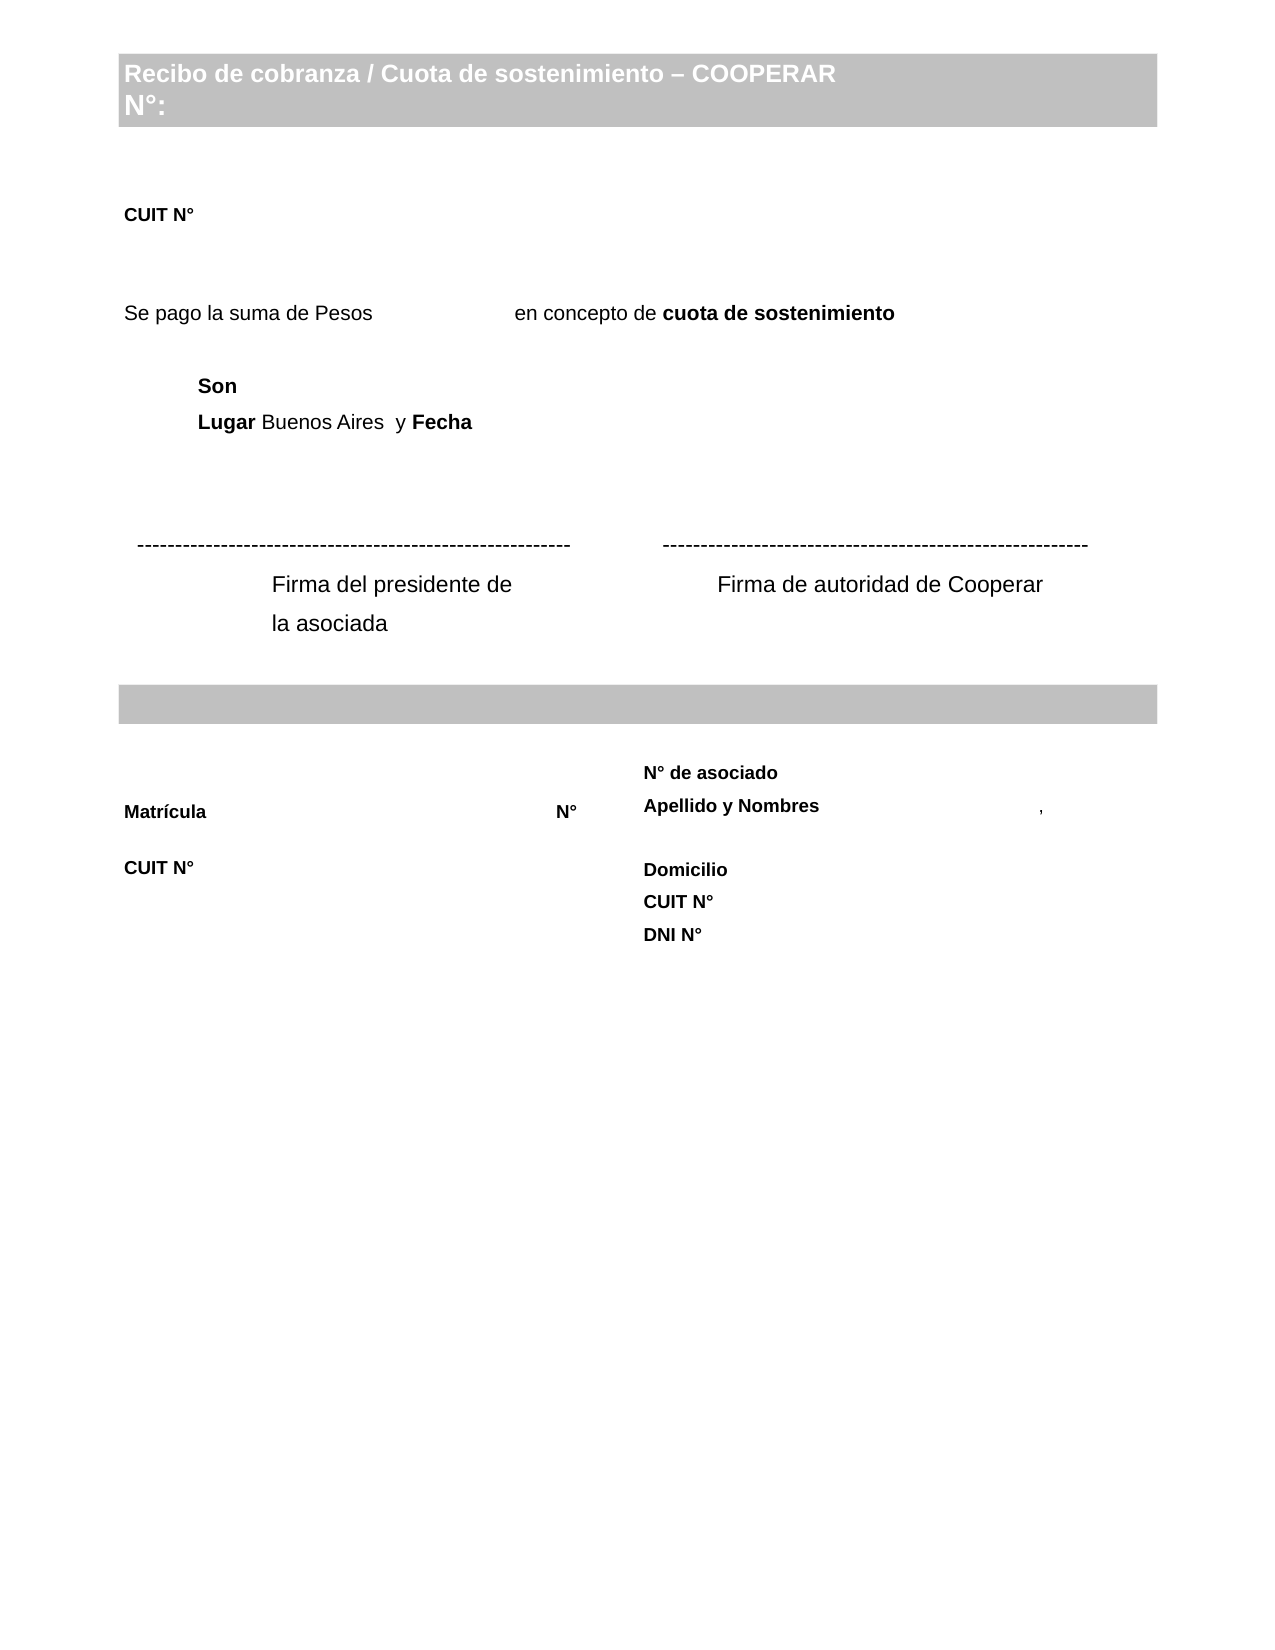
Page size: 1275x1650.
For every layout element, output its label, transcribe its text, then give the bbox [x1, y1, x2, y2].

table_header <party.name.upper()> CUIT N° <vat_number> [119, 128, 638, 270]
table_header [119, 685, 1157, 724]
text <setLang('es_AR')> [118, 27, 1157, 53]
table_header N° de asociado <recibo.partner.file> Apellido y Nombres <recibo.partner.last_name>, <recibo.partner.first_name> Domicilio <recibo.partner.party.addresses[0].street> CUIT N° <recibo.partner.party.vat_number> DNI N° <recibo.partner.party.vat_number> [638, 725, 1157, 1035]
table_header <company.party.full_name.upper()> Matrícula <company.party.controlling_entity.upper()> N° <company.party.controlling_entity_number> CUIT N° <vat_number> <if test="company.party.addresses"> <for each="line in company.party.addresses[0].full_address.split('-')"> <line> </for> </if> [119, 725, 638, 1035]
table_header -------------------------------------------------------- Firma de autoridad de Cooperar [638, 526, 1157, 642]
table_header [119, 1182, 637, 1222]
table_header Se pago la suma de Pesos <sing_number> en concepto de cuota de sostenimiento Son <formatLang(recibo.amount, recibo.party.lang, currency=recibo.currency)> Lugar Buenos Aires y Fecha <formatLang(recibo.date, recibo.party.lang)> [119, 271, 1157, 525]
table_header [119, 1036, 1157, 1181]
table_header [638, 1182, 1157, 1222]
text </for> [118, 1223, 1157, 1251]
table_header Recibo de cobranza / Cuota de sostenimiento – COOPERAR N°: <cuota.mes> <cuota.anio> [119, 54, 1157, 127]
table_header --------------------------------------------------------- Firma del presidente de la asociada [119, 526, 637, 642]
table_header [638, 128, 1157, 270]
